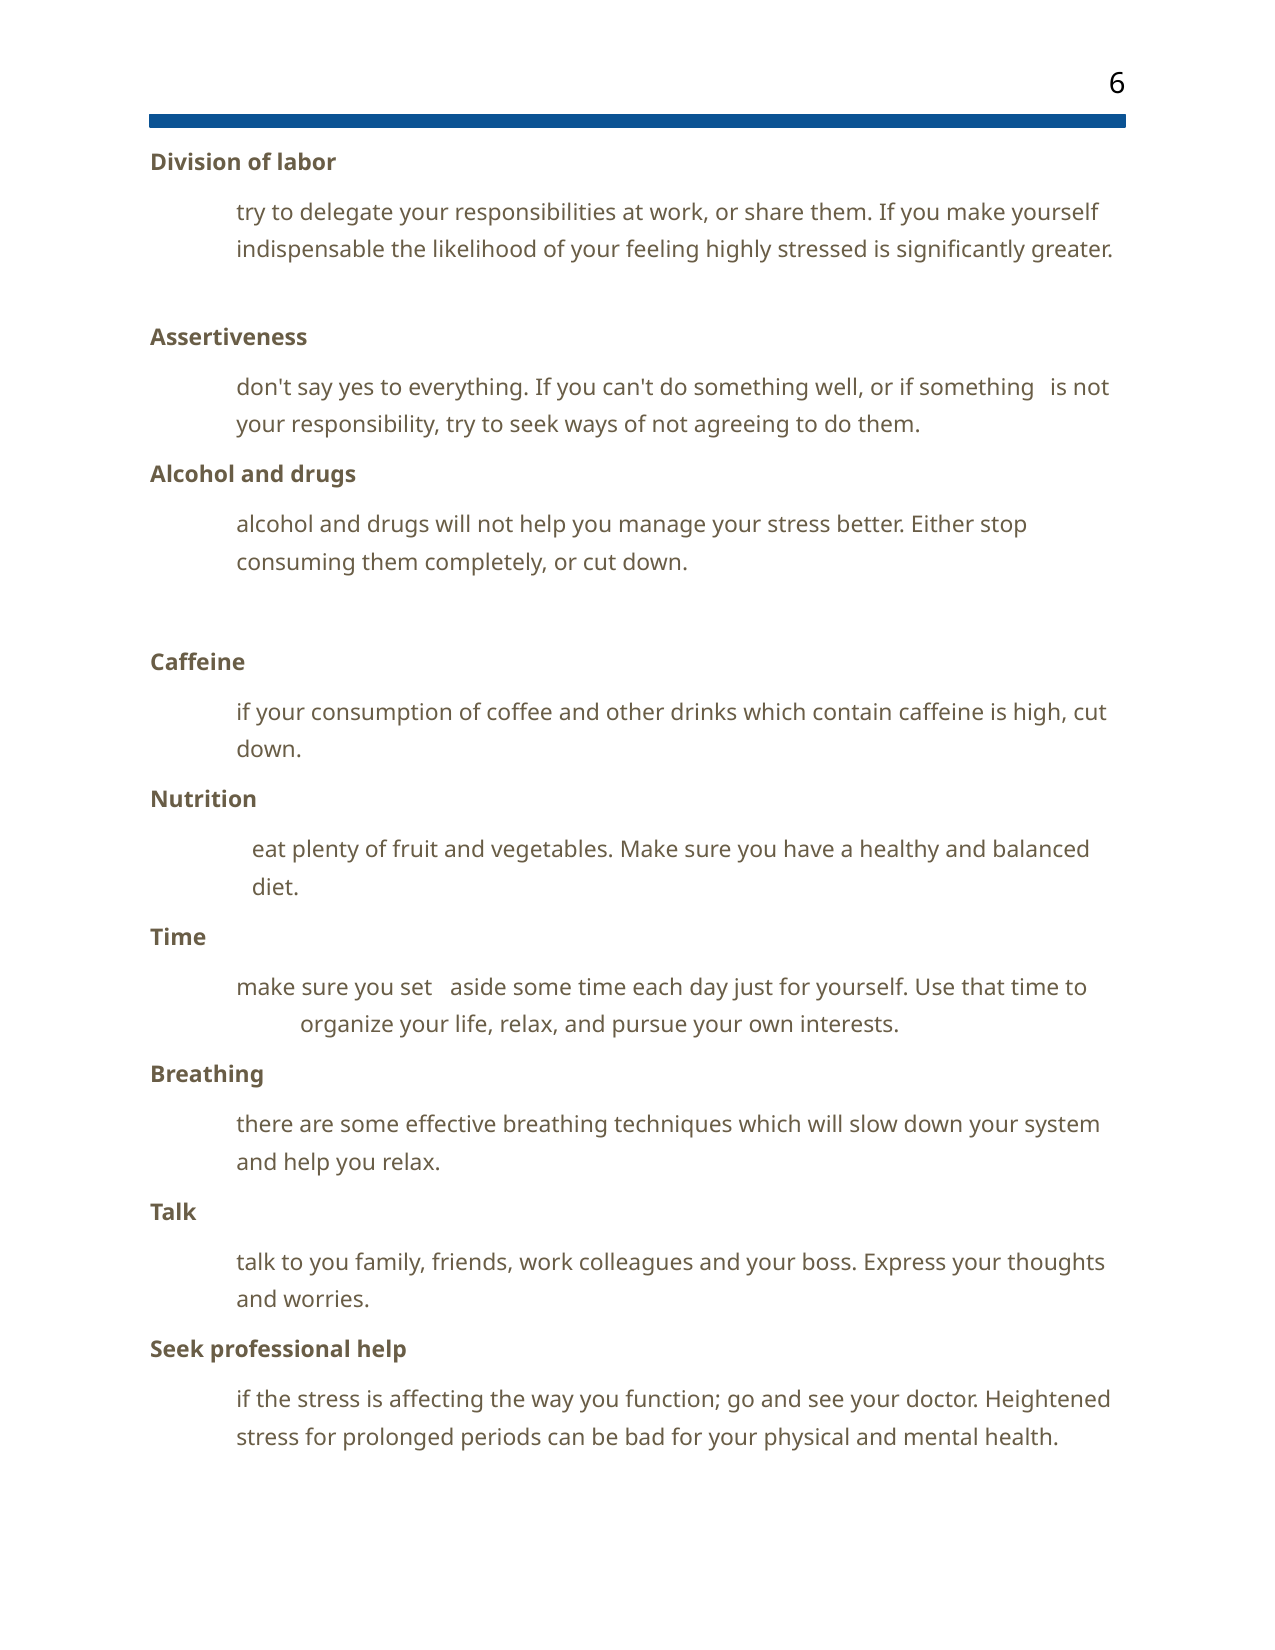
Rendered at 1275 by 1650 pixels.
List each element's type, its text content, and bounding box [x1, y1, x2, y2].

text there are some effective breathing techniques which will slow down your system and help you relax. [236, 1108, 1125, 1177]
text Assertiveness [150, 321, 1125, 352]
text Time [150, 921, 1125, 952]
text if your consumption of coffee and other drinks which contain caffeine is high, cut down. [236, 696, 1125, 765]
text Seek professional help [150, 1333, 1125, 1365]
text talk to you family, friends, work colleagues and your boss. Express your thoughts and worries. [236, 1246, 1125, 1315]
text make sure you set aside some time each day just for yourself. Use that time to organize your life, relax, and pursue your own interests. [236, 971, 1125, 1040]
text eat plenty of fruit and vegetables. Make sure you have a healthy and balanced diet. [252, 833, 1125, 902]
text Caffeine [150, 646, 1125, 677]
text Breathing [150, 1058, 1125, 1090]
text Alcohol and drugs [150, 458, 1125, 490]
text alcohol and drugs will not help you manage your stress better. Either stop consuming them completely, or cut down. [236, 508, 1125, 577]
text if the stress is affecting the way you function; go and see your doctor. Heightened stress for prolonged periods can be bad for your physical and mental health. [236, 1383, 1125, 1490]
text don't say yes to everything. If you can't do something well, or if something is not your responsibility, try to seek ways of not agreeing to do them. [236, 371, 1125, 440]
text try to delegate your responsibilities at work, or share them. If you make yourself indispensable the likelihood of your feeling highly stressed is significantly greater. [236, 196, 1125, 302]
text Division of labor [150, 146, 1125, 177]
text Talk [150, 1196, 1125, 1227]
text Nutrition [150, 783, 1125, 815]
